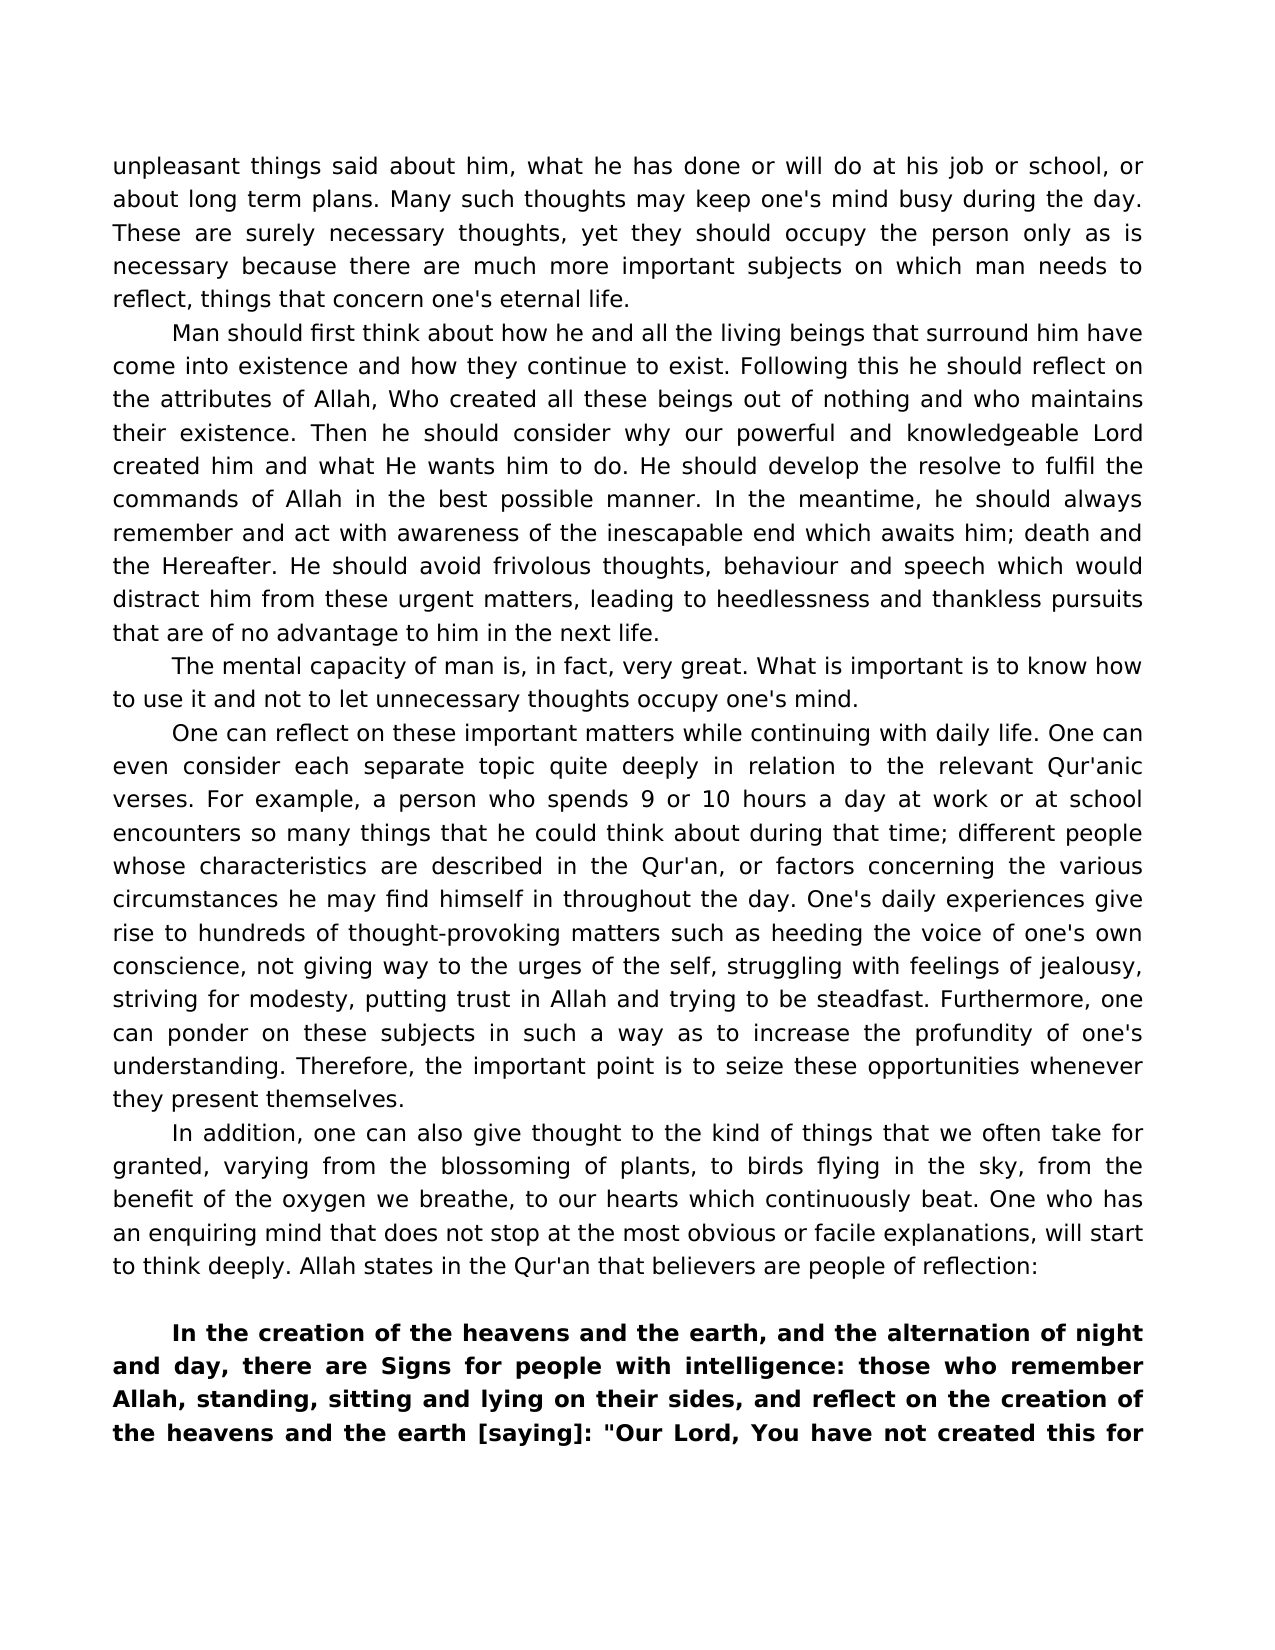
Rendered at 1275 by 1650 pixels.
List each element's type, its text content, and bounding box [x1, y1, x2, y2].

text The mental capacity of man is, in fact, very great. What is important is to know how to use it and not to let unnecessary thoughts occupy one's mind. [112, 648, 1145, 714]
text In the creation of the heavens and the earth, and the alternation of night and day, there are Signs for people with intelligence: those who remember Allah, standing, sitting and lying on their sides, and reflect on the creation of the heavens and the earth [saying]: "Our Lord, You have not created this for [112, 1314, 1145, 1448]
text unpleasant things said about him, what he has done or will do at his job or school, or about long term plans. Many such thoughts may keep one's mind busy during the day. These are surely necessary thoughts, yet they should occupy the person only as is necessary because there are much more important subjects on which man needs to reflect, things that concern one's eternal life. [112, 148, 1145, 314]
text Man should first think about how he and all the living beings that surround him have come into existence and how they continue to exist. Following this he should reflect on the attributes of Allah, Who created all these beings out of nothing and who maintains their existence. Then he should consider why our powerful and knowledgeable Lord created him and what He wants him to do. He should develop the resolve to fulfil the commands of Allah in the best possible manner. In the meantime, he should always remember and act with awareness of the inescapable end which awaits him; death and the Hereafter. He should avoid frivolous thoughts, behaviour and speech which would distract him from these urgent matters, leading to heedlessness and thankless pursuits that are of no advantage to him in the next life. [112, 314, 1145, 648]
text In addition, one can also give thought to the kind of things that we often take for granted, varying from the blossoming of plants, to birds flying in the sky, from the benefit of the oxygen we breathe, to our hearts which continuously beat. One who has an enquiring mind that does not stop at the most obvious or facile explanations, will start to think deeply. Allah states in the Qur'an that believers are people of reflection: [112, 1114, 1145, 1281]
text One can reflect on these important matters while continuing with daily life. One can even consider each separate topic quite deeply in relation to the relevant Qur'anic verses. For example, a person who spends 9 or 10 hours a day at work or at school encounters so many things that he could think about during that time; different people whose characteristics are described in the Qur'an, or factors concerning the various circumstances he may find himself in throughout the day. One's daily experiences give rise to hundreds of thought-provoking matters such as heeding the voice of one's own conscience, not giving way to the urges of the self, struggling with feelings of jealousy, striving for modesty, putting trust in Allah and trying to be steadfast. Furthermore, one can ponder on these subjects in such a way as to increase the profundity of one's understanding. Therefore, the important point is to seize these opportunities whenever they present themselves. [112, 714, 1145, 1114]
